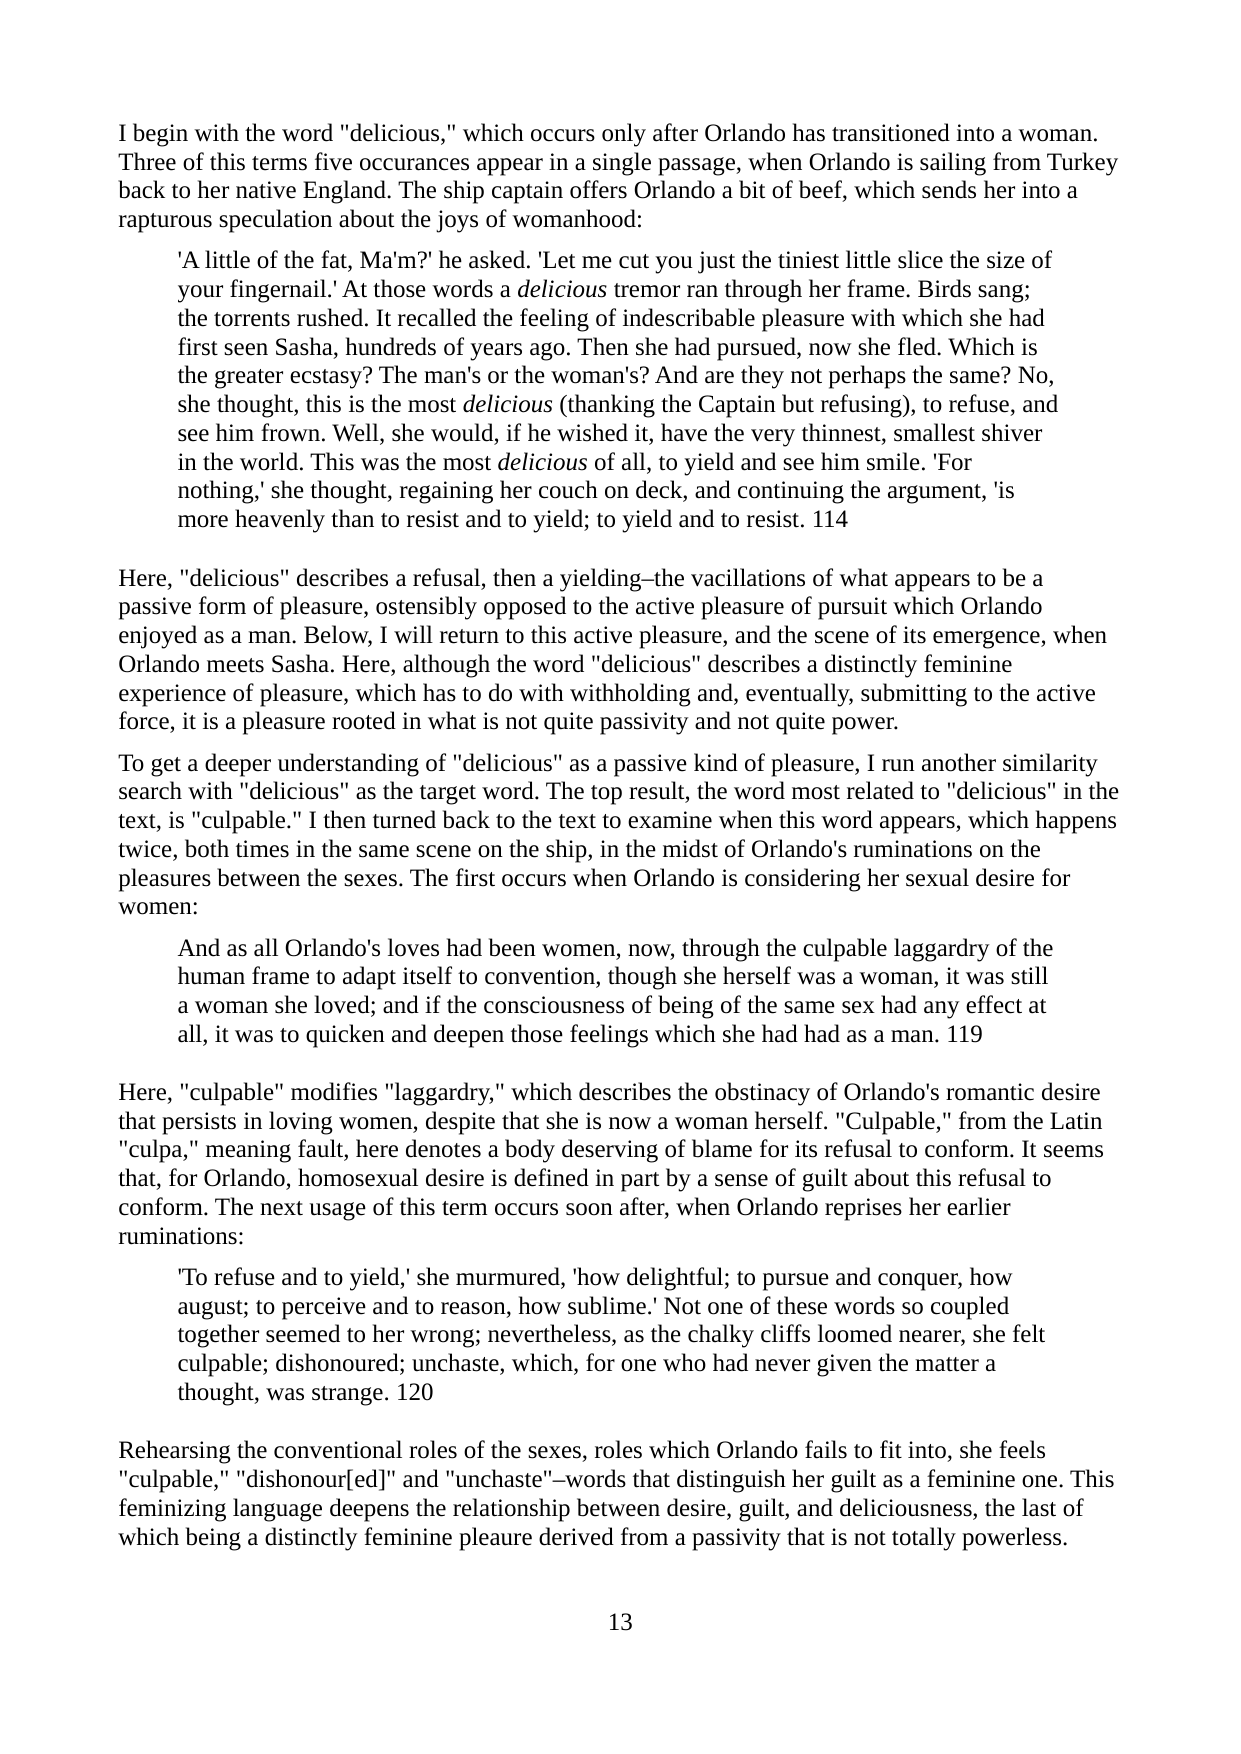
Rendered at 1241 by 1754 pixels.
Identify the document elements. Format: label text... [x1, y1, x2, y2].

text And as all Orlando's loves had been women, now, through the culpable laggardry of the human frame to adapt itself to convention, though she herself was a woman, it was still a woman she loved; and if the consciousness of being of the same sex had any effect at all, it was to quicken and deepen those feelings which she had had as a man. 119 [177, 933, 1063, 1048]
text I begin with the word "delicious," which occurs only after Orlando has transitioned into a woman. Three of this terms five occurances appear in a single passage, when Orlando is sailing from Turkey back to her native England. The ship captain offers Orlando a bit of beef, which sends her into a rapturous speculation about the joys of womanhood: [118, 118, 1122, 233]
text 'To refuse and to yield,' she murmured, 'how delightful; to pursue and conquer, how august; to perceive and to reason, how sublime.' Not one of these words so coupled together seemed to her wrong; nevertheless, as the chalky cliffs loomed nearer, she felt culpable; dishonoured; unchaste, which, for one who had never given the matter a thought, was strange. 120 [177, 1262, 1063, 1406]
text Rehearsing the conventional roles of the sexes, roles which Orlando fails to fit into, she feels "culpable," "dishonour[ed]" and "unchaste"–words that distinguish her guilt as a feminine one. This feminizing language deepens the relationship between desire, guilt, and deliciousness, the last of which being a distinctly feminine pleaure derived from a passivity that is not totally powerless. [118, 1435, 1122, 1550]
text To get a deeper understanding of "delicious" as a passive kind of pleasure, I run another similarity search with "delicious" as the target word. The top result, the word most related to "delicious" in the text, is "culpable." I then turned back to the text to examine when this word appears, which happens twice, both times in the same scene on the ship, in the midst of Orlando's ruminations on the pleasures between the sexes. The first occurs when Orlando is considering her sexual desire for women: [118, 748, 1122, 920]
text Here, "delicious" describes a refusal, then a yielding–the vacillations of what appears to be a passive form of pleasure, ostensibly opposed to the active pleasure of pursuit which Orlando enjoyed as a man. Below, I will return to this active pleasure, and the scene of its emergence, when Orlando meets Sasha. Here, although the word "delicious" describes a distinctly feminine experience of pleasure, which has to do with withholding and, eventually, submitting to the active force, it is a pleasure rooted in what is not quite passivity and not quite power. [118, 563, 1122, 735]
text 'A little of the fat, Ma'm?' he asked. 'Let me cut you just the tiniest little slice the size of your fingernail.' At those words a delicious tremor ran through her frame. Birds sang; the torrents rushed. It recalled the feeling of indescribable pleasure with which she had first seen Sasha, hundreds of years ago. Then she had pursued, now she fled. Which is the greater ecstasy? The man's or the woman's? And are they not perhaps the same? No, she thought, this is the most delicious (thanking the Captain but refusing), to refuse, and see him frown. Well, she would, if he wished it, have the very thinnest, smallest shiver in the world. This was the most delicious of all, to yield and see him smile. 'For nothing,' she thought, regaining her couch on deck, and continuing the argument, 'is more heavenly than to resist and to yield; to yield and to resist. 114 [177, 246, 1063, 533]
text Here, "culpable" modifies "laggardry," which describes the obstinacy of Orlando's romantic desire that persists in loving women, despite that she is now a woman herself. "Culpable," from the Latin "culpa," meaning fault, here denotes a body deserving of blame for its refusal to conform. It seems that, for Orlando, homosexual desire is defined in part by a sense of guilt about this refusal to conform. The next usage of this term occurs soon after, when Orlando reprises her earlier ruminations: [118, 1077, 1122, 1249]
